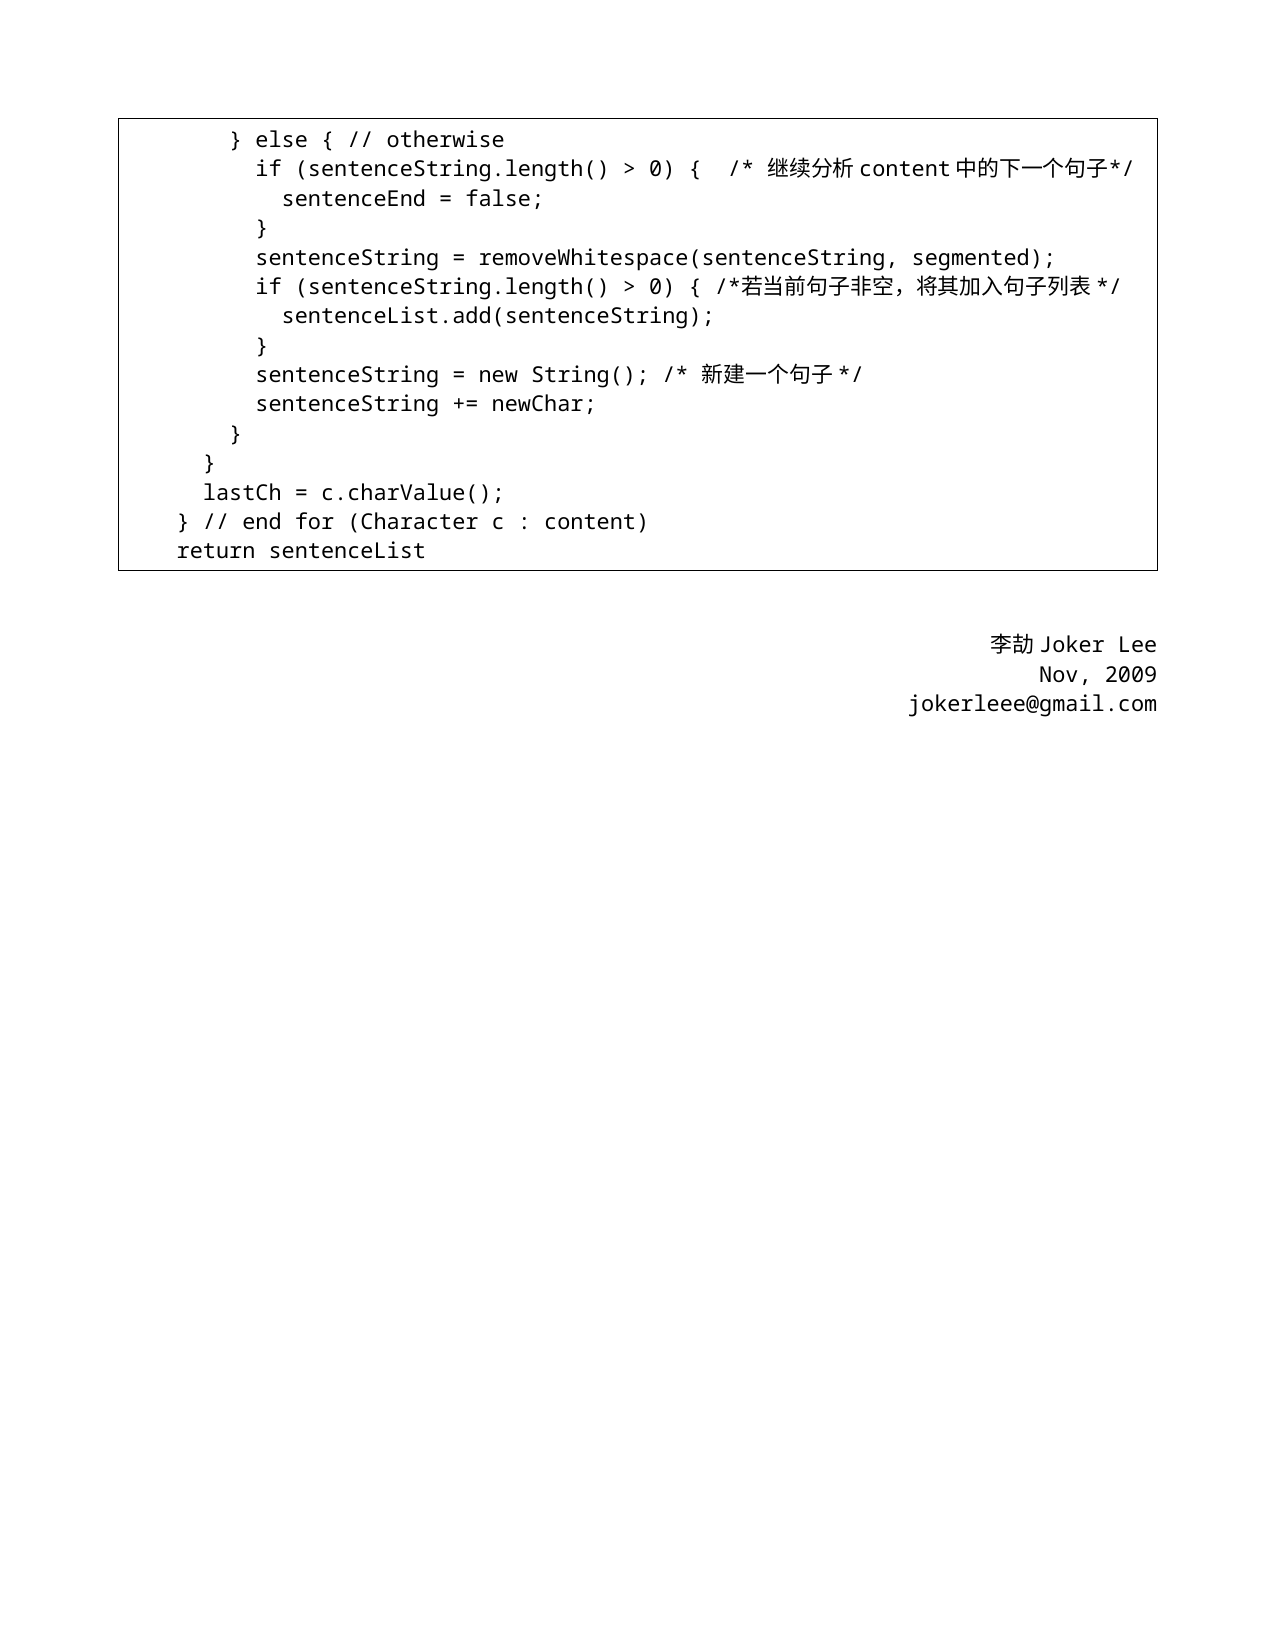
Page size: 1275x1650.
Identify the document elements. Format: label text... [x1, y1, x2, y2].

text 李劼 Joker Lee [118, 629, 1157, 658]
text Nov, 2009 [118, 658, 1157, 688]
text jokerleee@gmail.com [118, 688, 1157, 717]
table_header } else { // otherwise if (sentenceString.length() > 0) { /* 继续分析content中的下一个句子*/ sentenceEnd = false; } sentenceString = removeWhitespace(sentenceString, segmented); if (sentenceString.length() > 0) { /*若当前句子非空，将其加入句子列表 */ sentenceList.add(sentenceString); } sentenceString = new String(); /* 新建一个句子 */ sentenceString += newChar; } } lastCh = c.charValue(); } // end for (Character c : content) return sentenceList [119, 119, 1157, 570]
